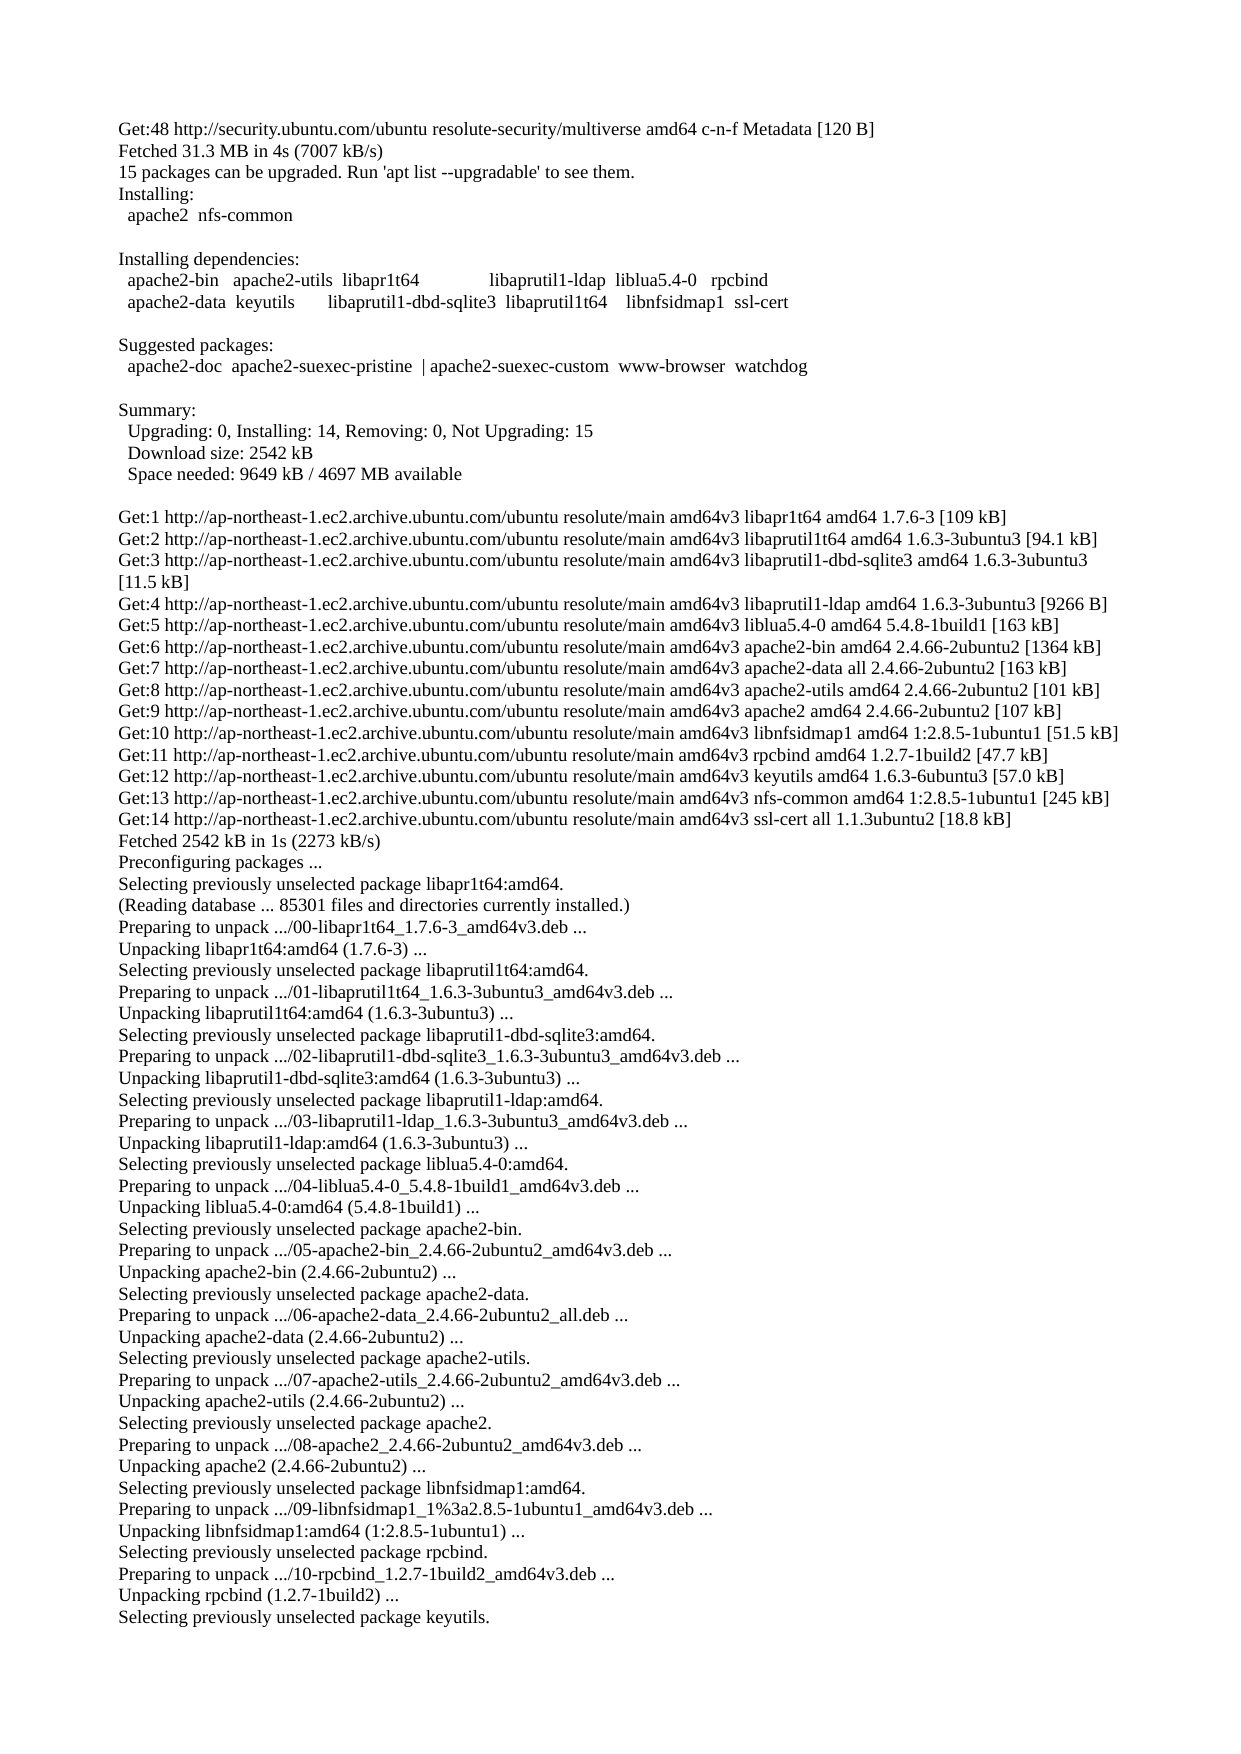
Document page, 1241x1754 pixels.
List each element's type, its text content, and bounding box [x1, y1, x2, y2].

text apache2-data keyutils libaprutil1-dbd-sqlite3 libaprutil1t64 libnfsidmap1 ssl-cert [118, 291, 1122, 312]
text Upgrading: 0, Installing: 14, Removing: 0, Not Upgrading: 15 [118, 420, 1122, 442]
text Selecting previously unselected package libnfsidmap1:amd64. [118, 1477, 1122, 1498]
text Unpacking libaprutil1-ldap:amd64 (1.6.3-3ubuntu3) ... [118, 1132, 1122, 1153]
text Unpacking libnfsidmap1:amd64 (1:2.8.5-1ubuntu1) ... [118, 1520, 1122, 1541]
text Preparing to unpack .../06-apache2-data_2.4.66-2ubuntu2_all.deb ... [118, 1304, 1122, 1326]
text Selecting previously unselected package apache2-bin. [118, 1218, 1122, 1239]
text Selecting previously unselected package rpcbind. [118, 1541, 1122, 1563]
text Preparing to unpack .../01-libaprutil1t64_1.6.3-3ubuntu3_amd64v3.deb ... [118, 981, 1122, 1002]
text Preparing to unpack .../04-liblua5.4-0_5.4.8-1build1_amd64v3.deb ... [118, 1175, 1122, 1196]
text Selecting previously unselected package libapr1t64:amd64. [118, 873, 1122, 894]
text Selecting previously unselected package liblua5.4-0:amd64. [118, 1153, 1122, 1175]
text (Reading database ... 85301 files and directories currently installed.) [118, 894, 1122, 916]
text Selecting previously unselected package apache2-utils. [118, 1347, 1122, 1369]
text Preparing to unpack .../05-apache2-bin_2.4.66-2ubuntu2_amd64v3.deb ... [118, 1239, 1122, 1261]
text Preparing to unpack .../07-apache2-utils_2.4.66-2ubuntu2_amd64v3.deb ... [118, 1369, 1122, 1390]
text Unpacking libaprutil1t64:amd64 (1.6.3-3ubuntu3) ... [118, 1002, 1122, 1024]
text Unpacking liblua5.4-0:amd64 (5.4.8-1build1) ... [118, 1196, 1122, 1218]
text Get:11 http://ap-northeast-1.ec2.archive.ubuntu.com/ubuntu resolute/main amd64v3 rpcbind amd64 1.2.7-1build2 [47.7 kB] [118, 743, 1122, 765]
text Unpacking apache2 (2.4.66-2ubuntu2) ... [118, 1455, 1122, 1477]
text Unpacking apache2-utils (2.4.66-2ubuntu2) ... [118, 1390, 1122, 1412]
text Unpacking rpcbind (1.2.7-1build2) ... [118, 1584, 1122, 1606]
text apache2-doc apache2-suexec-pristine | apache2-suexec-custom www-browser watchdog [118, 355, 1122, 377]
text Get:7 http://ap-northeast-1.ec2.archive.ubuntu.com/ubuntu resolute/main amd64v3 apache2-data all 2.4.66-2ubuntu2 [163 kB] [118, 657, 1122, 679]
text Preparing to unpack .../03-libaprutil1-ldap_1.6.3-3ubuntu3_amd64v3.deb ... [118, 1110, 1122, 1132]
text Selecting previously unselected package apache2-data. [118, 1282, 1122, 1304]
text Installing dependencies: [118, 247, 1122, 269]
text Preparing to unpack .../09-libnfsidmap1_1%3a2.8.5-1ubuntu1_amd64v3.deb ... [118, 1498, 1122, 1520]
text Get:48 http://security.ubuntu.com/ubuntu resolute-security/multiverse amd64 c-n-f Metadata [120 B] [118, 118, 1122, 140]
text Get:9 http://ap-northeast-1.ec2.archive.ubuntu.com/ubuntu resolute/main amd64v3 apache2 amd64 2.4.66-2ubuntu2 [107 kB] [118, 700, 1122, 722]
text Get:3 http://ap-northeast-1.ec2.archive.ubuntu.com/ubuntu resolute/main amd64v3 libaprutil1-dbd-sqlite3 amd64 1.6.3-3ubuntu3 [11.5 kB] [118, 549, 1122, 592]
text Get:4 http://ap-northeast-1.ec2.archive.ubuntu.com/ubuntu resolute/main amd64v3 libaprutil1-ldap amd64 1.6.3-3ubuntu3 [9266 B] [118, 592, 1122, 614]
text Preparing to unpack .../10-rpcbind_1.2.7-1build2_amd64v3.deb ... [118, 1563, 1122, 1584]
text Download size: 2542 kB [118, 442, 1122, 463]
text apache2-bin apache2-utils libapr1t64 libaprutil1-ldap liblua5.4-0 rpcbind [118, 269, 1122, 291]
text Unpacking libapr1t64:amd64 (1.7.6-3) ... [118, 937, 1122, 959]
text Unpacking libaprutil1-dbd-sqlite3:amd64 (1.6.3-3ubuntu3) ... [118, 1067, 1122, 1088]
text Get:8 http://ap-northeast-1.ec2.archive.ubuntu.com/ubuntu resolute/main amd64v3 apache2-utils amd64 2.4.66-2ubuntu2 [101 kB] [118, 679, 1122, 700]
text Preconfiguring packages ... [118, 851, 1122, 873]
text Preparing to unpack .../02-libaprutil1-dbd-sqlite3_1.6.3-3ubuntu3_amd64v3.deb ... [118, 1045, 1122, 1067]
text Preparing to unpack .../00-libapr1t64_1.7.6-3_amd64v3.deb ... [118, 916, 1122, 937]
text Installing: [118, 183, 1122, 204]
text Selecting previously unselected package libaprutil1-dbd-sqlite3:amd64. [118, 1024, 1122, 1045]
text Space needed: 9649 kB / 4697 MB available [118, 463, 1122, 485]
text Suggested packages: [118, 334, 1122, 355]
text Get:2 http://ap-northeast-1.ec2.archive.ubuntu.com/ubuntu resolute/main amd64v3 libaprutil1t64 amd64 1.6.3-3ubuntu3 [94.1 kB] [118, 528, 1122, 549]
text Preparing to unpack .../08-apache2_2.4.66-2ubuntu2_amd64v3.deb ... [118, 1433, 1122, 1455]
text Selecting previously unselected package apache2. [118, 1412, 1122, 1433]
text Fetched 31.3 MB in 4s (7007 kB/s) [118, 140, 1122, 161]
text 15 packages can be upgraded. Run 'apt list --upgradable' to see them. [118, 161, 1122, 183]
text Unpacking apache2-data (2.4.66-2ubuntu2) ... [118, 1326, 1122, 1347]
text Selecting previously unselected package keyutils. [118, 1606, 1122, 1627]
text apache2 nfs-common [118, 204, 1122, 226]
text Get:10 http://ap-northeast-1.ec2.archive.ubuntu.com/ubuntu resolute/main amd64v3 libnfsidmap1 amd64 1:2.8.5-1ubuntu1 [51.5 kB] [118, 722, 1122, 743]
text Fetched 2542 kB in 1s (2273 kB/s) [118, 830, 1122, 851]
text Summary: [118, 398, 1122, 420]
text Unpacking apache2-bin (2.4.66-2ubuntu2) ... [118, 1261, 1122, 1282]
text Get:1 http://ap-northeast-1.ec2.archive.ubuntu.com/ubuntu resolute/main amd64v3 libapr1t64 amd64 1.7.6-3 [109 kB] [118, 506, 1122, 528]
text Get:14 http://ap-northeast-1.ec2.archive.ubuntu.com/ubuntu resolute/main amd64v3 ssl-cert all 1.1.3ubuntu2 [18.8 kB] [118, 808, 1122, 830]
text Selecting previously unselected package libaprutil1-ldap:amd64. [118, 1088, 1122, 1110]
text Selecting previously unselected package libaprutil1t64:amd64. [118, 959, 1122, 981]
text Get:13 http://ap-northeast-1.ec2.archive.ubuntu.com/ubuntu resolute/main amd64v3 nfs-common amd64 1:2.8.5-1ubuntu1 [245 kB] [118, 787, 1122, 808]
text Get:5 http://ap-northeast-1.ec2.archive.ubuntu.com/ubuntu resolute/main amd64v3 liblua5.4-0 amd64 5.4.8-1build1 [163 kB] [118, 614, 1122, 636]
text Get:12 http://ap-northeast-1.ec2.archive.ubuntu.com/ubuntu resolute/main amd64v3 keyutils amd64 1.6.3-6ubuntu3 [57.0 kB] [118, 765, 1122, 787]
text Get:6 http://ap-northeast-1.ec2.archive.ubuntu.com/ubuntu resolute/main amd64v3 apache2-bin amd64 2.4.66-2ubuntu2 [1364 kB] [118, 636, 1122, 657]
